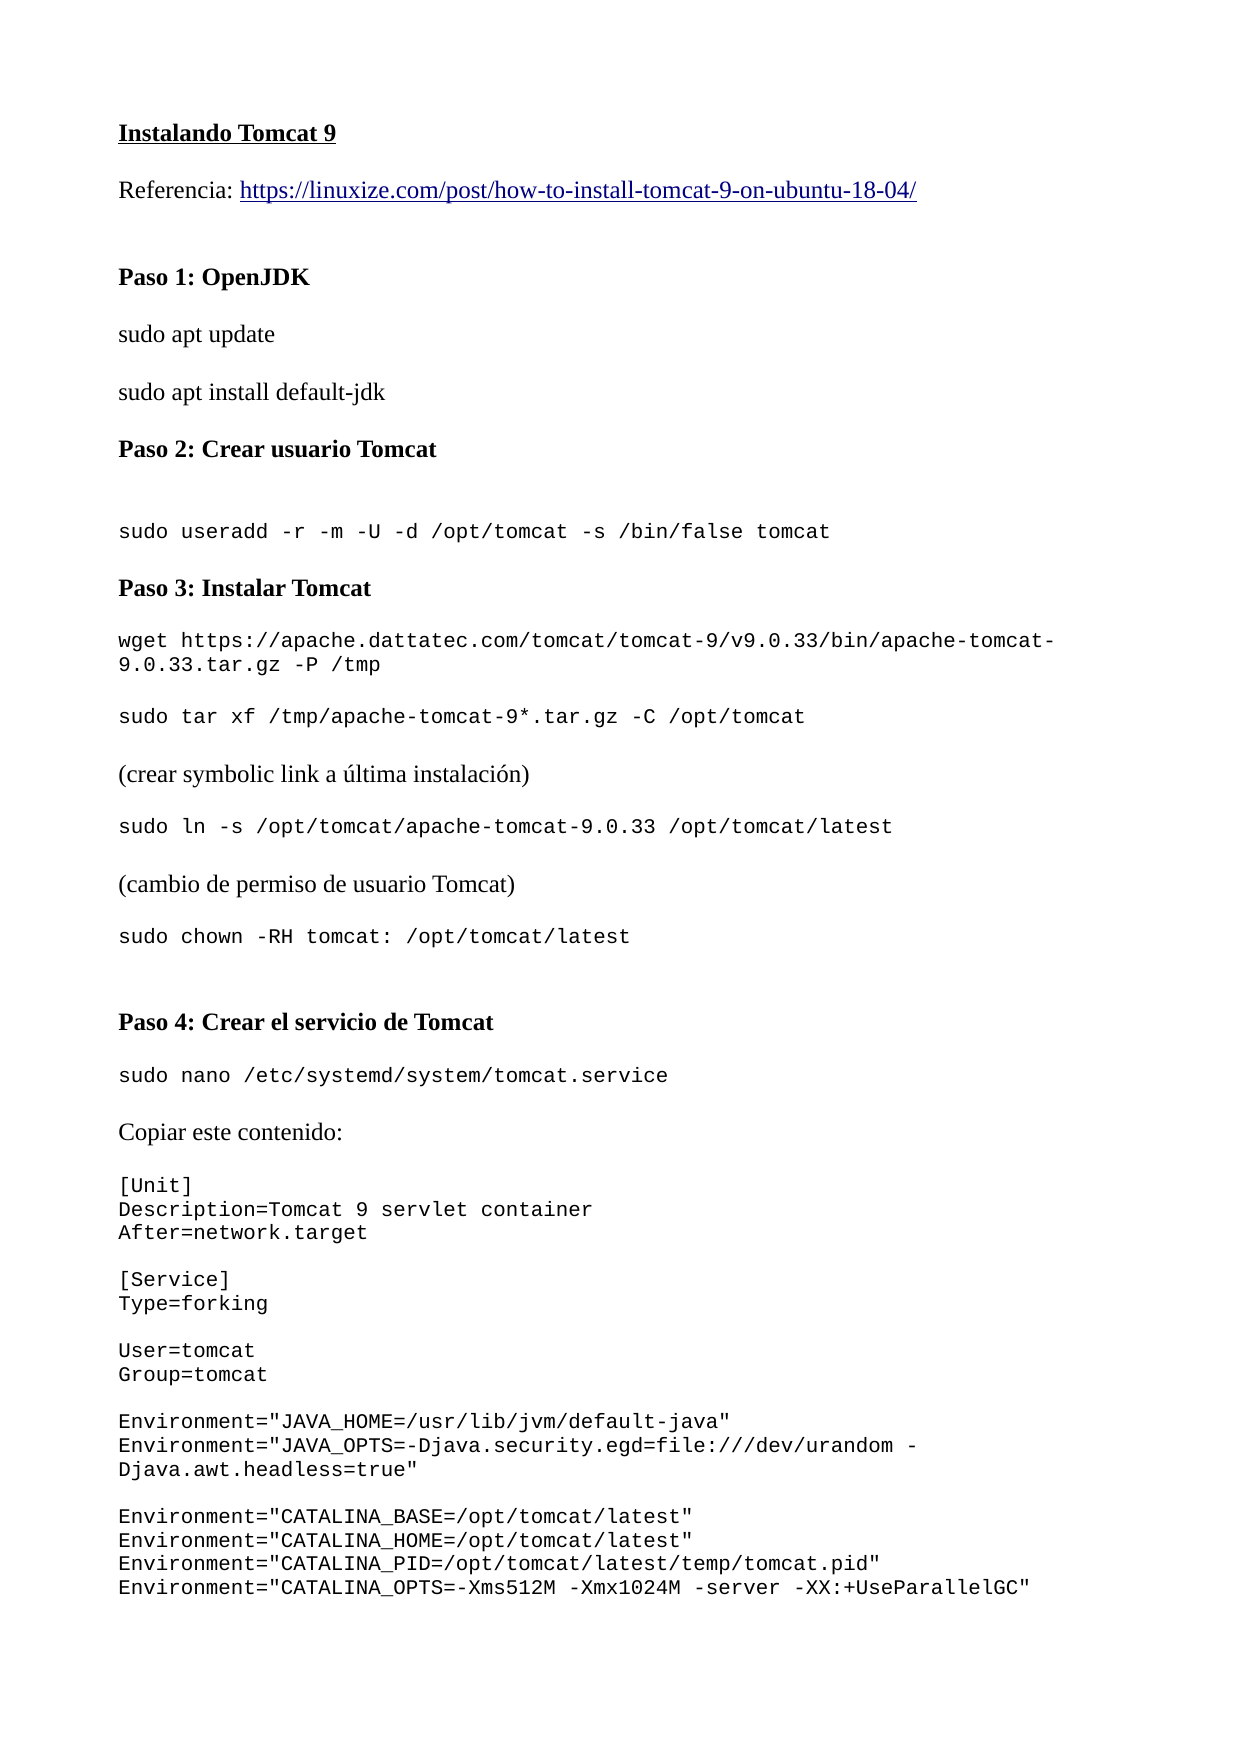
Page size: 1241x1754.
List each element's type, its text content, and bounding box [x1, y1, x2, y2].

text wget https://apache.dattatec.com/tomcat/tomcat-9/v9.0.33/bin/apache-tomcat-9.0.33.tar.gz -P /tmp [118, 631, 1122, 678]
text Environment="CATALINA_BASE=/opt/tomcat/latest" [118, 1506, 1122, 1529]
text sudo chown -RH tomcat: /opt/tomcat/latest [118, 926, 1122, 950]
text After=network.target [118, 1222, 1122, 1246]
text Environment="CATALINA_OPTS=-Xms512M -Xmx1024M -server -XX:+UseParallelGC" [118, 1577, 1122, 1601]
text Environment="JAVA_OPTS=-Djava.security.egd=file:///dev/urandom -Djava.awt.headless=true" [118, 1435, 1122, 1482]
text sudo apt install default-jdk [118, 377, 1122, 406]
text Instalando Tomcat 9 [118, 118, 1122, 147]
text Paso 3: Instalar Tomcat [118, 573, 1122, 602]
text Copiar este contenido: [118, 1117, 1122, 1146]
text Description=Tomcat 9 servlet container [118, 1198, 1122, 1222]
text Paso 4: Crear el servicio de Tomcat [118, 1007, 1122, 1036]
text User=tomcat [118, 1340, 1122, 1364]
text sudo nano /etc/systemd/system/tomcat.service [118, 1065, 1122, 1089]
text sudo ln -s /opt/tomcat/apache-tomcat-9.0.33 /opt/tomcat/latest [118, 816, 1122, 840]
text sudo apt update [118, 319, 1122, 348]
text sudo tar xf /tmp/apache-tomcat-9*.tar.gz -C /opt/tomcat [118, 707, 1122, 730]
text Paso 2: Crear usuario Tomcat [118, 434, 1122, 463]
text Paso 1: OpenJDK [118, 262, 1122, 291]
text Environment="JAVA_HOME=/usr/lib/jvm/default-java" [118, 1411, 1122, 1435]
text sudo useradd -r -m -U -d /opt/tomcat -s /bin/false tomcat [118, 521, 1122, 544]
text Environment="CATALINA_HOME=/opt/tomcat/latest" [118, 1529, 1122, 1553]
text Type=forking [118, 1293, 1122, 1317]
text Group=tomcat [118, 1364, 1122, 1388]
text Environment="CATALINA_PID=/opt/tomcat/latest/temp/tomcat.pid" [118, 1553, 1122, 1577]
text [Service] [118, 1269, 1122, 1293]
text (cambio de permiso de usuario Tomcat) [118, 869, 1122, 898]
text (crear symbolic link a última instalación) [118, 759, 1122, 788]
text Referencia: https://linuxize.com/post/how-to-install-tomcat-9-on-ubuntu-18-04/ [118, 176, 1122, 204]
text [Unit] [118, 1175, 1122, 1198]
